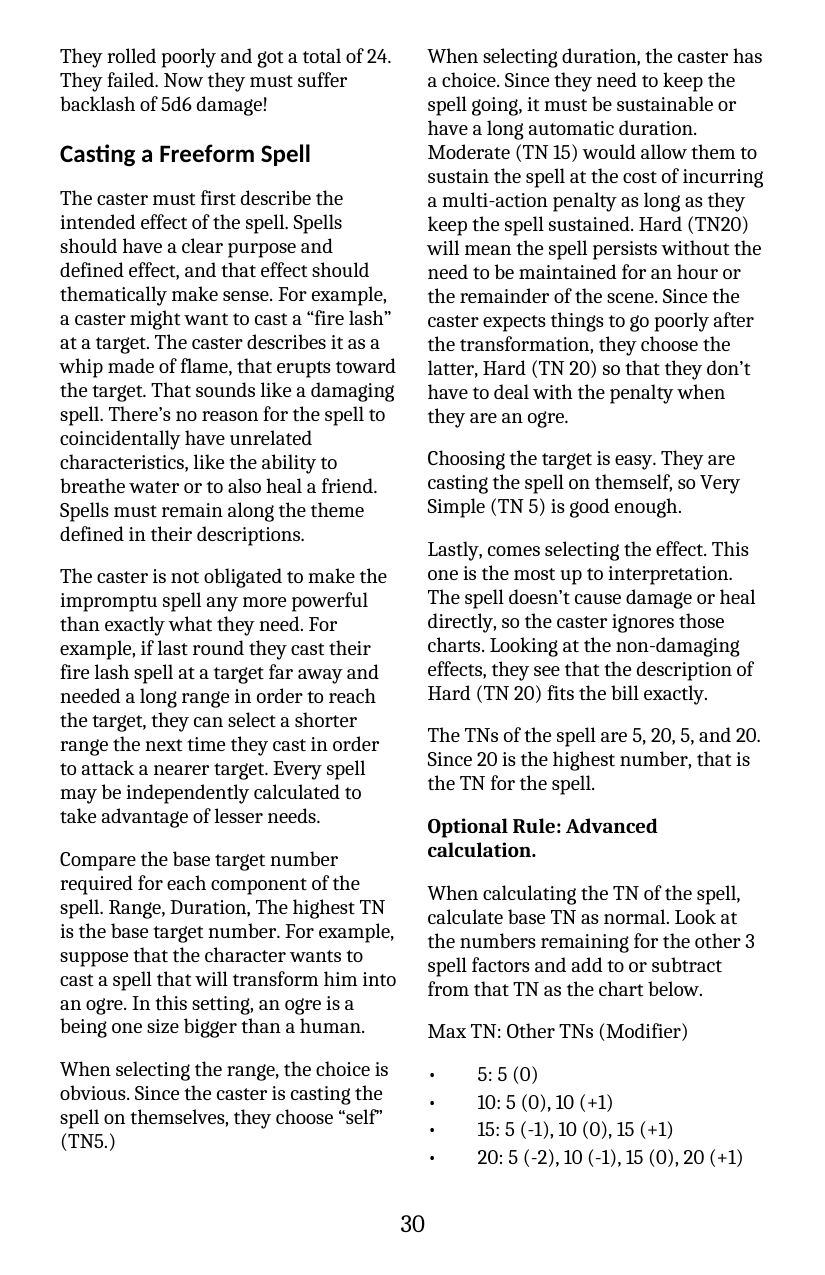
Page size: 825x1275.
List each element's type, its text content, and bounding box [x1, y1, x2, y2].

text When selecting the range, the choice is obvious. Since the caster is casting the spell on themselves, they choose “self” (TN5.) [60, 1058, 397, 1154]
text The caster must first describe the intended effect of the spell. Spells should have a clear purpose and defined effect, and that effect should thematically make sense. For example, a caster might want to cast a “fire lash” at a target. The caster describes it as a whip made of flame, that erupts toward the target. That sounds like a damaging spell. There’s no reason for the spell to coincidentally have unrelated characteristics, like the ability to breathe water or to also heal a friend. Spells must remain along the theme defined in their descriptions. [60, 187, 397, 546]
text Compare the base target number required for each component of the spell. Range, Duration, The highest TN is the base target number. For example, suppose that the character wants to cast a spell that will transform him into an ogre. In this setting, an ogre is a being one size bigger than a human. [60, 847, 397, 1039]
text Max TN: Other TNs (Modifier) [427, 1020, 765, 1044]
text They rolled poorly and got a total of 24. They failed. Now they must suffer backlash of 5d6 damage! [60, 45, 397, 117]
text The caster is not obligated to make the impromptu spell any more powerful than exactly what they need. For example, if last round they cast their fire lash spell at a target far away and needed a long range in order to reach the target, they can select a shorter range the next time they cast in order to attack a nearer target. Every spell may be independently calculated to take advantage of lesser needs. [60, 565, 397, 829]
subtitle Casting a Freeform Spell [60, 138, 397, 168]
text When selecting duration, the caster has a choice. Since they need to keep the spell going, it must be sustainable or have a long automatic duration. Moderate (TN 15) would allow them to sustain the spell at the cost of incurring a multi-action penalty as long as they keep the spell sustained. Hard (TN20) will mean the spell persists without the need to be maintained for an hour or the remainder of the scene. Since the caster expects things to go poorly after the transformation, they choose the latter, Hard (TN 20) so that they don’t have to deal with the penalty when they are an ogre. [427, 45, 765, 428]
list 20: 5 (-2), 10 (-1), 15 (0), 20 (+1) [427, 1146, 765, 1170]
text The TNs of the spell are 5, 20, 5, and 20. Since 20 is the highest number, that is the TN for the spell. [427, 724, 765, 796]
list 15: 5 (-1), 10 (0), 15 (+1) [427, 1118, 765, 1142]
text Lastly, comes selecting the effect. This one is the most up to interpretation. The spell doesn’t cause damage or heal directly, so the caster ignores those charts. Looking at the non-damaging effects, they see that the description of Hard (TN 20) fits the bill exactly. [427, 538, 765, 705]
list 5: 5 (0) [427, 1063, 765, 1087]
list 10: 5 (0), 10 (+1) [427, 1090, 765, 1114]
text Optional Rule: Advanced calculation. [427, 815, 765, 863]
text Choosing the target is easy. They are casting the spell on themself, so Very Simple (TN 5) is good enough. [427, 447, 765, 519]
text When calculating the TN of the spell, calculate base TN as normal. Look at the numbers remaining for the other 3 spell factors and add to or subtract from that TN as the chart below. [427, 881, 765, 1001]
